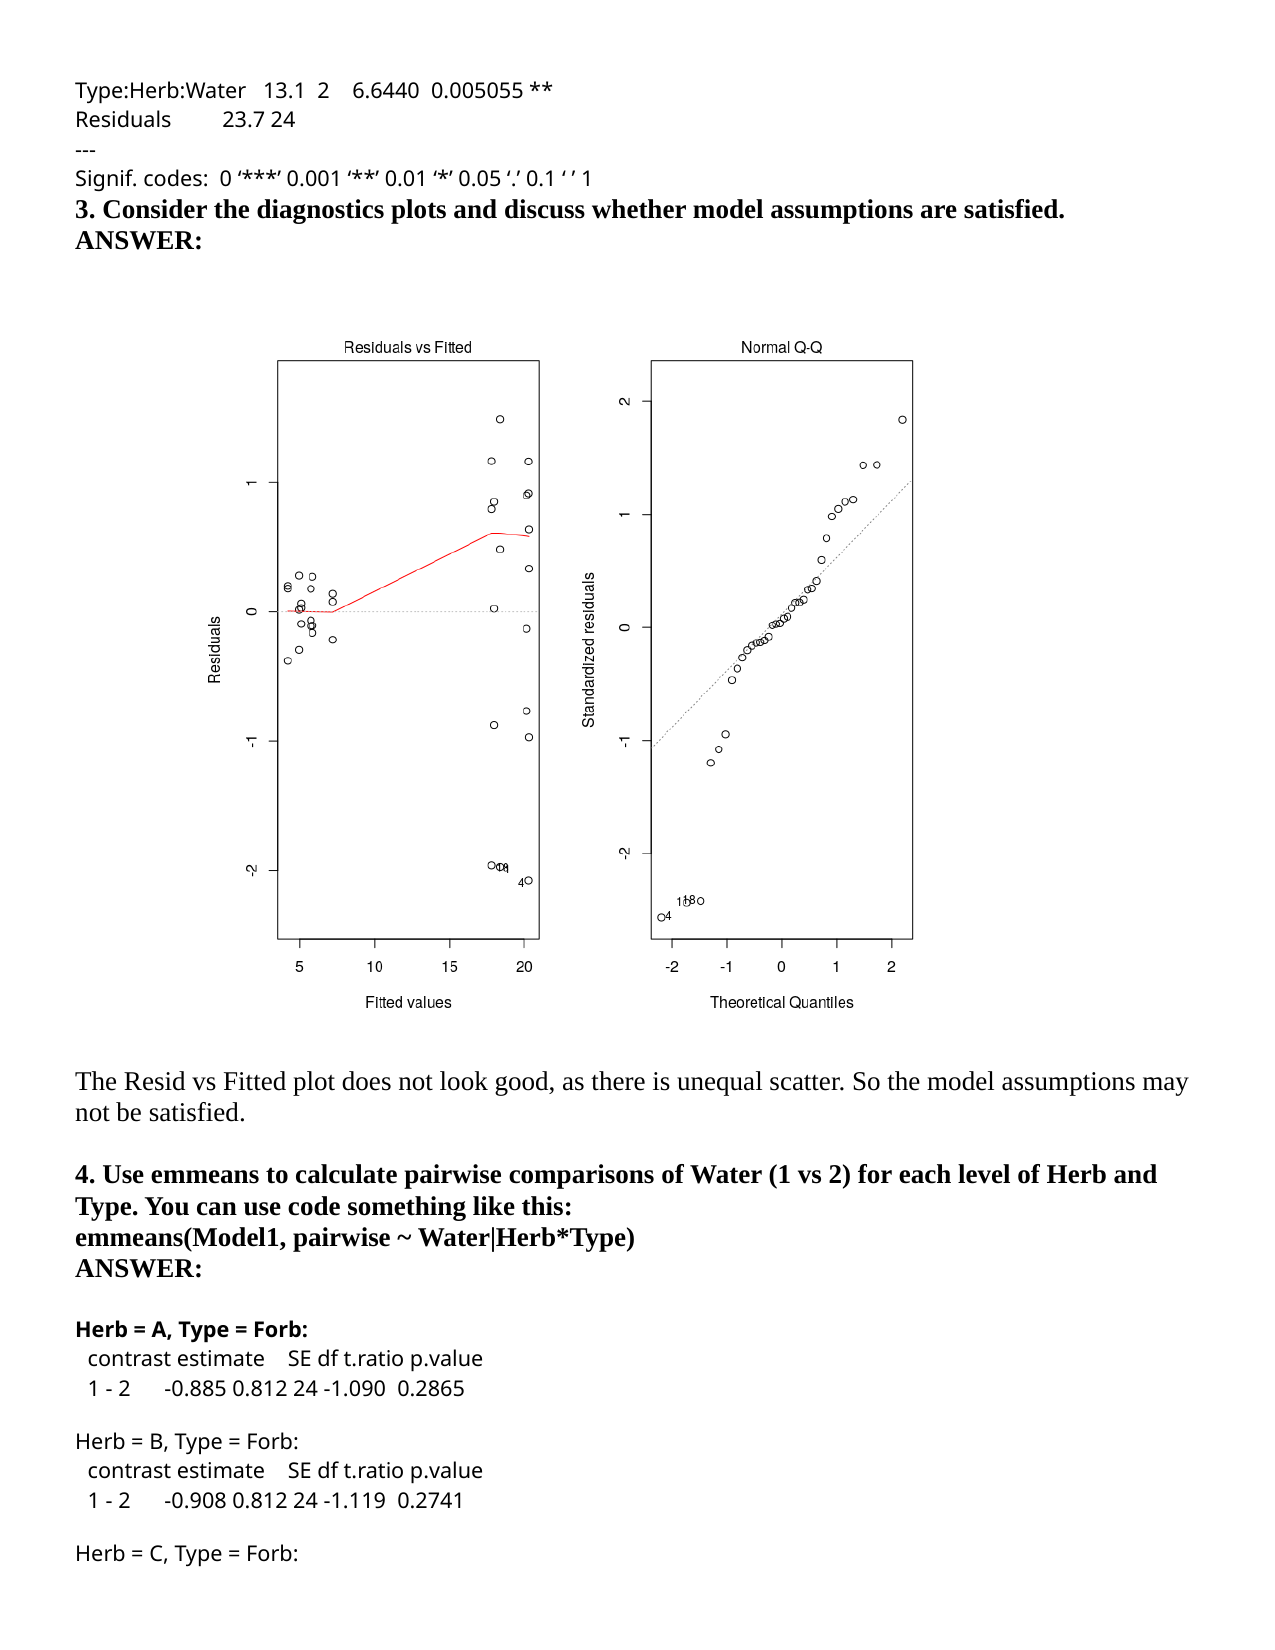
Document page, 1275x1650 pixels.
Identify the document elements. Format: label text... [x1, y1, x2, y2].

text The Resid vs Fitted plot does not look good, as there is unequal scatter. So the model assumptions may not be satisfied. [75, 1065, 1200, 1127]
text Herb = A, Type = Forb: [75, 1314, 1200, 1344]
picture [203, 286, 950, 1031]
text Herb = C, Type = Forb: [75, 1538, 1200, 1568]
text 1 - 2 -0.885 0.812 24 -1.090 0.2865 [75, 1373, 1200, 1403]
text 3. Consider the diagnostics plots and discuss whether model assumptions are satisfied. [75, 193, 1200, 224]
text ANSWER: [75, 1252, 1200, 1283]
text Herb = B, Type = Forb: [75, 1426, 1200, 1456]
text Signif. codes: 0 ‘***’ 0.001 ‘**’ 0.01 ‘*’ 0.05 ‘.’ 0.1 ‘ ’ 1 [75, 163, 1200, 193]
text --- [75, 134, 1200, 163]
text contrast estimate SE df t.ratio p.value [75, 1344, 1200, 1373]
text ANSWER: [75, 224, 1200, 255]
text Residuals 23.7 24 [75, 104, 1200, 134]
text 4. Use emmeans to calculate pairwise comparisons of Water (1 vs 2) for each level of Herb and [75, 1158, 1200, 1189]
text emmeans(Model1, pairwise ~ Water|Herb*Type) [75, 1221, 1200, 1252]
text 1 - 2 -0.908 0.812 24 -1.119 0.2741 [75, 1485, 1200, 1515]
text contrast estimate SE df t.ratio p.value [75, 1456, 1200, 1485]
text Type. You can use code something like this: [75, 1189, 1200, 1221]
text Type:Herb:Water 13.1 2 6.6440 0.005055 ** [75, 75, 1200, 104]
